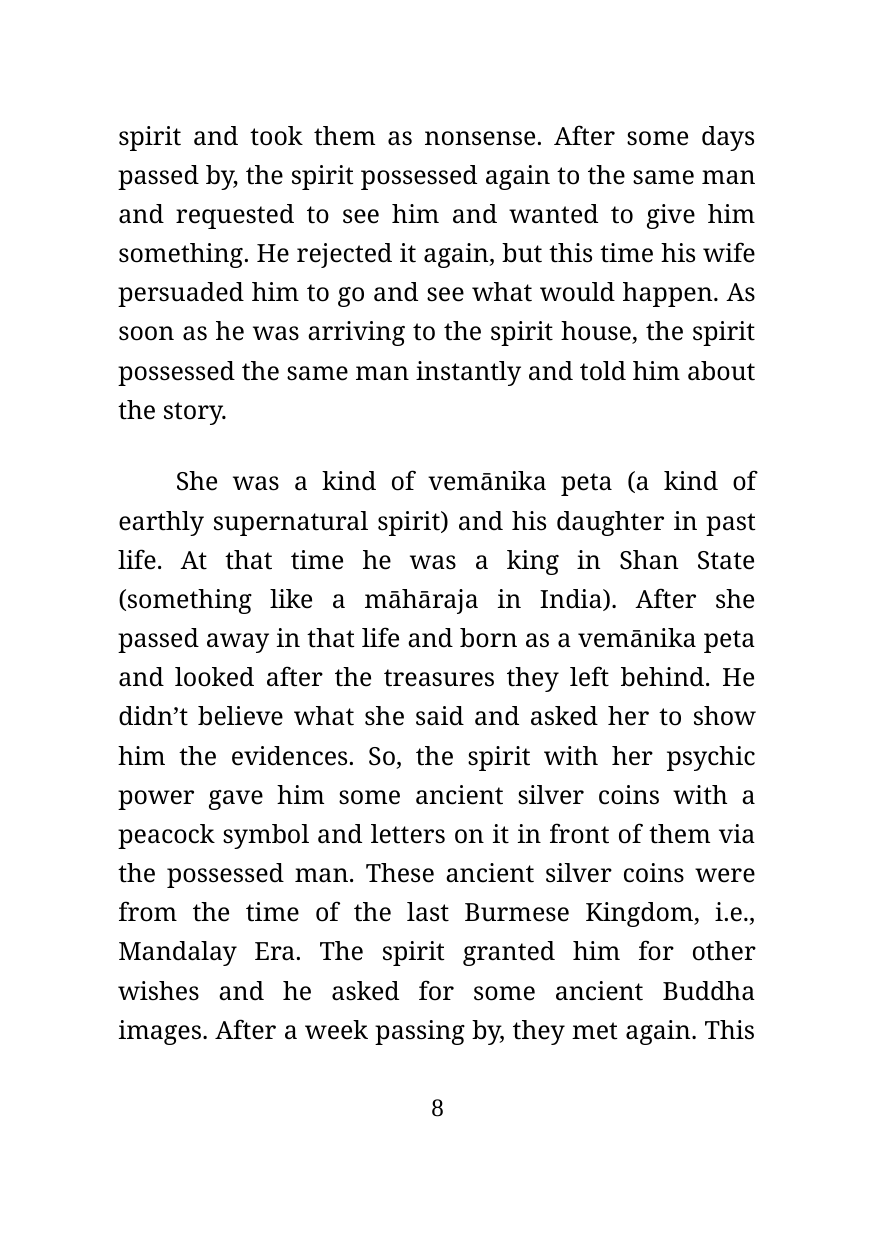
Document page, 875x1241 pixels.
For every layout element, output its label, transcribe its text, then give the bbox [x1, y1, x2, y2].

text She was a kind of vemānika peta (a kind of earthly supernatural spirit) and his daughter in past life. At that time he was a king in Shan State (something like a māhāraja in India). After she passed away in that life and born as a vemānika peta and looked after the treasures they left behind. He didn’t believe what she said and asked her to show him the evidences. So, the spirit with her psychic power gave him some ancient silver coins with a peacock symbol and letters on it in front of them via the possessed man. These ancient silver coins were from the time of the last Burmese Kingdom, i.e., Mandalay Era. The spirit granted him for other wishes and he asked for some ancient Buddha images. After a week passing by, they met again. This [118, 464, 756, 1046]
text spirit and took them as nonsense. After some days passed by, the spirit possessed again to the same man and requested to see him and wanted to give him something. He rejected it again, but this time his wife persuaded him to go and see what would happen. As soon as he was arriving to the spirit house, the spirit possessed the same man instantly and told him about the story. [118, 118, 756, 426]
